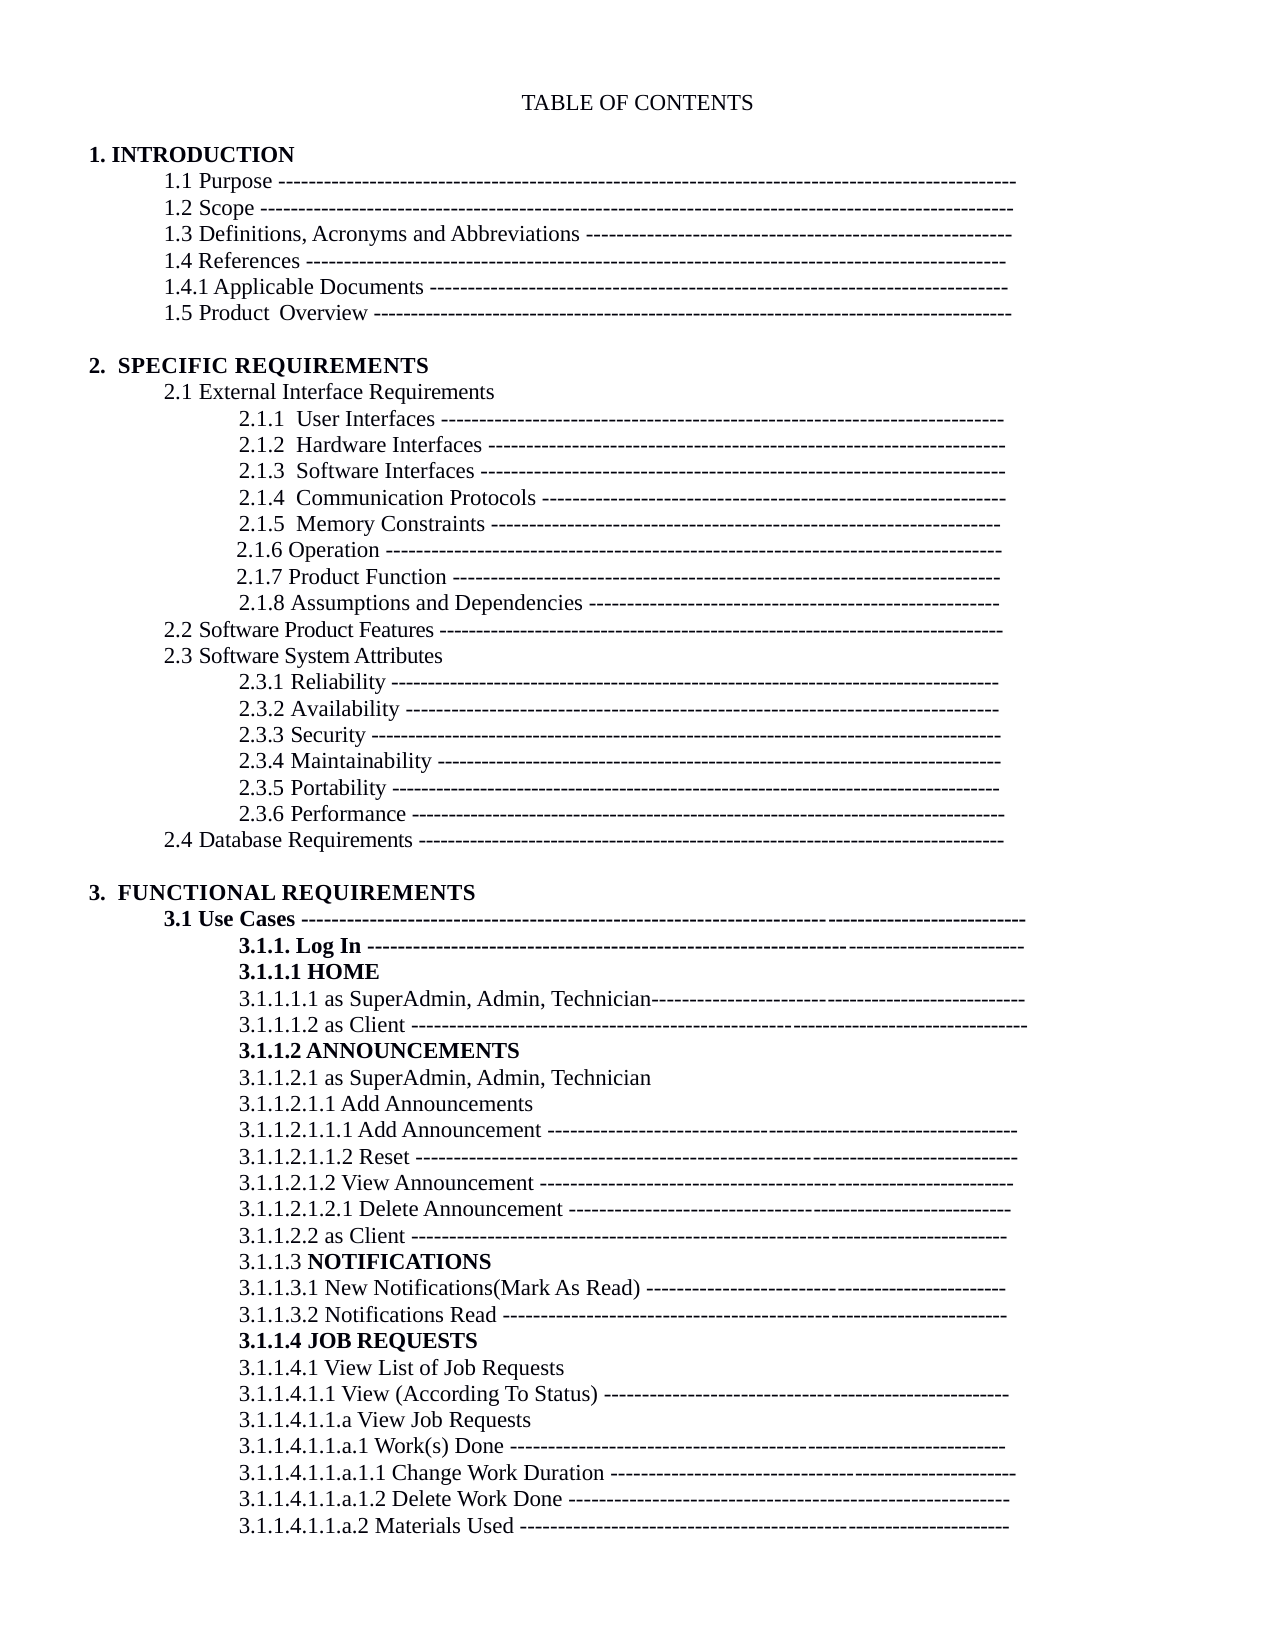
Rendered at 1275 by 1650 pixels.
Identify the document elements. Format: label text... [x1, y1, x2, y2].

text 3.1.1.4.1.1.a.1.1 Change Work Duration ------------------------------------------------------ [88, 1459, 1186, 1485]
text 3.1.1.3 NOTIFICATIONS [88, 1248, 1186, 1274]
text 1.1 Purpose ------------------------------------------------------------------------------------------------- [88, 168, 1186, 194]
text 3.1.1.4.1.1.a View Job Requests [88, 1406, 1186, 1433]
text 2.3.4 Maintainability ----------------------------------------------------------------------------- [88, 747, 1186, 774]
text 3.1.1.3.2 Notifications Read ------------------------------------------------------------------- [88, 1301, 1186, 1327]
text 1.4 References -------------------------------------------------------------------------------------------- [88, 247, 1186, 273]
text 2.1.8 Assumptions and Dependencies ------------------------------------------------------ [88, 589, 1186, 616]
text 3.1.1.2.2 as Client ------------------------------------------------------------------------------- [88, 1222, 1186, 1248]
text 1.5 Product Overview -------------------------------------------------------------------------------------- [88, 299, 1186, 326]
text 2. SPECIFIC REQUIREMENTS [88, 352, 1186, 378]
text 3.1.1.2 ANNOUNCEMENTS [88, 1037, 1186, 1064]
text 2.1 External Interface Requirements [88, 378, 1186, 405]
text 3.1.1.2.1.1.1 Add Announcement --------------------------------------------------------------- [88, 1116, 1186, 1143]
text 3.1.1.4.1 View List of Job Requests [88, 1353, 1186, 1380]
text 2.1.7 Product Function ------------------------------------------------------------------------ [162, 563, 1186, 589]
text 3.1.1. Log In --------------------------------------------------------------------------------------- [88, 932, 1186, 958]
text 3.1.1.2.1.1 Add Announcements [88, 1090, 1186, 1116]
text 2.1.3 Software Interfaces --------------------------------------------------------------------- [88, 457, 1186, 484]
text 3.1.1.4.1.1 View (According To Status) ------------------------------------------------------ [88, 1380, 1186, 1406]
text 2.3.3 Security -------------------------------------------------------------------------------------- [88, 721, 1186, 747]
text 3.1.1.4 JOB REQUESTS [88, 1327, 1186, 1353]
text 2.1.2 Hardware Interfaces -------------------------------------------------------------------- [88, 431, 1186, 457]
text 3.1.1.1.2 as Client ---------------------------------------------------------------------------------- [88, 1011, 1186, 1037]
text 2.1.6 Operation --------------------------------------------------------------------------------- [162, 537, 1186, 563]
text 3.1.1.2.1.2 View Announcement --------------------------------------------------------------- [88, 1169, 1186, 1195]
text 2.3.6 Performance --------------------------------------------------------------------------------- [88, 800, 1186, 826]
text 1.4.1 Applicable Documents ---------------------------------------------------------------------------- [88, 273, 1186, 299]
text 1.3 Definitions, Acronyms and Abbreviations -------------------------------------------------------- [88, 220, 1186, 247]
text 2.1.1 User Interfaces -------------------------------------------------------------------------- [88, 405, 1186, 431]
text 2.3.5 Portability ----------------------------------------------------------------------------------- [88, 774, 1186, 800]
text TABLE OF CONTENTS [88, 88, 1186, 115]
text 2.2 Software Product Features ----------------------------------------------------------------------------- [88, 616, 1186, 642]
text 3.1.1.2.1.1.2 Reset -------------------------------------------------------------------------------- [88, 1143, 1186, 1169]
text 3.1 Use Cases ------------------------------------------------------------------------------------------------ [88, 906, 1186, 932]
text 3.1.1.2.1.2.1 Delete Announcement ----------------------------------------------------------- [88, 1195, 1186, 1222]
text 1. INTRODUCTION [88, 141, 1186, 168]
text 2.3.1 Reliability ----------------------------------------------------------------------------------- [88, 668, 1186, 695]
text 2.3 Software System Attributes [88, 642, 1186, 668]
text 3.1.1.4.1.1.a.2 Materials Used ----------------------------------------------------------------- [88, 1512, 1186, 1538]
text 2.1.5 Memory Constraints ------------------------------------------------------------------- [88, 510, 1186, 537]
text 3.1.1.1.1 as SuperAdmin, Admin, Technician-------------------------------------------------- [88, 984, 1186, 1011]
text 3.1.1.2.1 as SuperAdmin, Admin, Technician [88, 1064, 1186, 1090]
text 2.1.4 Communication Protocols ------------------------------------------------------------- [88, 484, 1186, 510]
text 3.1.1.1 HOME [88, 958, 1186, 984]
text 3.1.1.4.1.1.a.1 Work(s) Done ------------------------------------------------------------------ [88, 1433, 1186, 1459]
text 2.3.2 Availability ------------------------------------------------------------------------------ [88, 695, 1186, 721]
text 3.1.1.4.1.1.a.1.2 Delete Work Done ---------------------------------------------------------- [88, 1485, 1186, 1512]
text 2.4 Database Requirements -------------------------------------------------------------------------------- [88, 826, 1186, 853]
text 3.1.1.3.1 New Notifications(Mark As Read) ------------------------------------------------ [88, 1274, 1186, 1301]
text 3. FUNCTIONAL REQUIREMENTS [88, 879, 1186, 906]
text 1.2 Scope --------------------------------------------------------------------------------------------------- [88, 194, 1186, 220]
